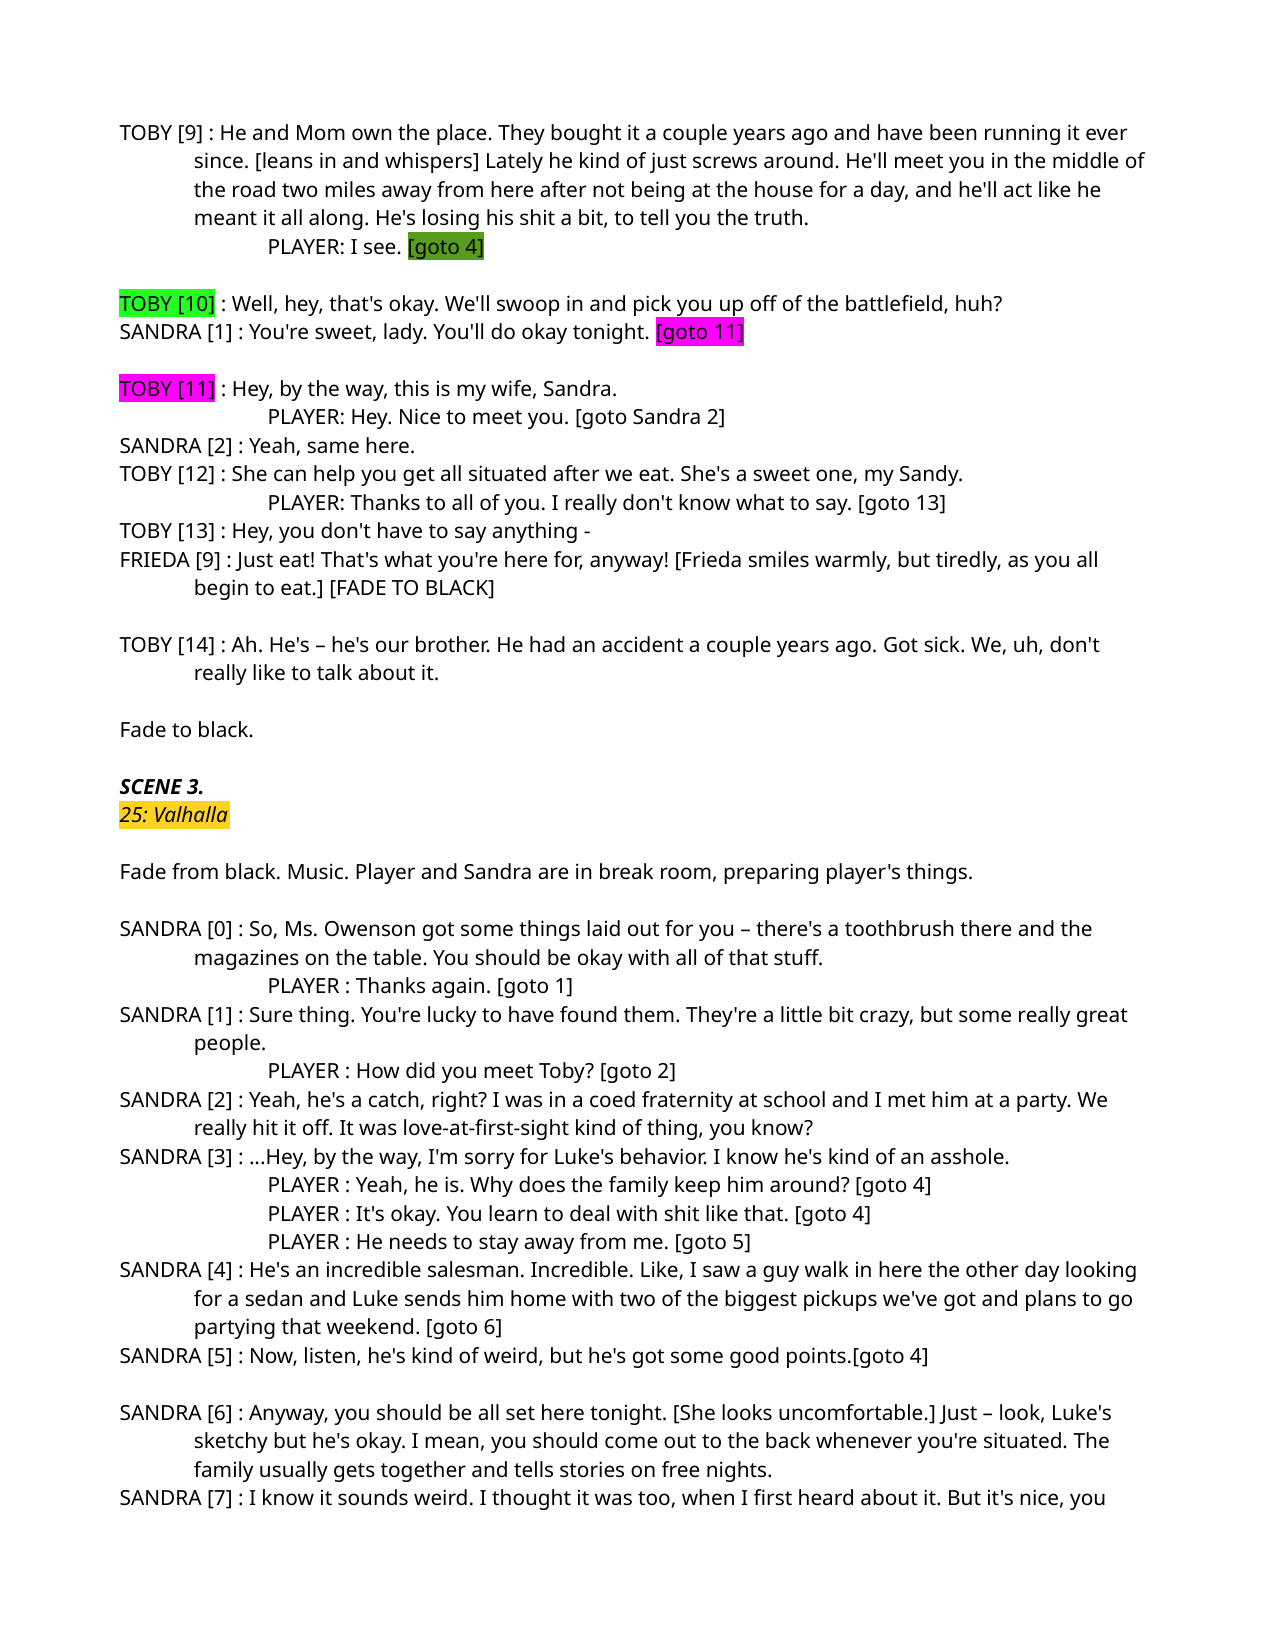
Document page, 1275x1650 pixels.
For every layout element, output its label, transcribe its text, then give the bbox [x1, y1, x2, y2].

text PLAYER: Thanks to all of you. I really don't know what to say. [goto 13] [119, 488, 1157, 516]
text PLAYER : It's okay. You learn to deal with shit like that. [goto 4] [119, 1199, 1157, 1227]
text SCENE 3. [119, 772, 1157, 801]
text PLAYER: I see. [goto 4] [119, 232, 1157, 260]
text PLAYER: Hey. Nice to meet you. [goto Sandra 2] [119, 402, 1157, 431]
text SANDRA [6] : Anyway, you should be all set here tonight. [She looks uncomfortable.] Just – look, Luke's sketchy but he's okay. I mean, you should come out to the back whenever you're situated. The family usually gets together and tells stories on free nights. [119, 1398, 1157, 1483]
text SANDRA [3] : ...Hey, by the way, I'm sorry for Luke's behavior. I know he's kind of an asshole. [119, 1142, 1157, 1170]
text 25: Valhalla [119, 801, 1157, 829]
text PLAYER : How did you meet Toby? [goto 2] [119, 1057, 1157, 1085]
text Fade to black. [119, 715, 1157, 744]
text PLAYER : Yeah, he is. Why does the family keep him around? [goto 4] [119, 1170, 1157, 1199]
text SANDRA [2] : Yeah, he's a catch, right? I was in a coed fraternity at school and I met him at a party. We really hit it off. It was love-at-first-sight kind of thing, you know? [119, 1085, 1157, 1142]
text SANDRA [1] : You're sweet, lady. You'll do okay tonight. [goto 11] [119, 317, 1157, 346]
text PLAYER : Thanks again. [goto 1] [119, 971, 1157, 1000]
text TOBY [13] : Hey, you don't have to say anything - [119, 516, 1157, 545]
text TOBY [10] : Well, hey, that's okay. We'll swoop in and pick you up off of the battlefield, huh? [119, 289, 1157, 317]
text TOBY [14] : Ah. He's – he's our brother. He had an accident a couple years ago. Got sick. We, uh, don't really like to talk about it. [119, 630, 1157, 687]
text TOBY [11] : Hey, by the way, this is my wife, Sandra. [119, 374, 1157, 402]
text SANDRA [7] : I know it sounds weird. I thought it was too, when I first heard about it. But it's nice, you [119, 1483, 1157, 1512]
text TOBY [12] : She can help you get all situated after we eat. She's a sweet one, my Sandy. [119, 459, 1157, 488]
text PLAYER : He needs to stay away from me. [goto 5] [119, 1227, 1157, 1256]
text SANDRA [5] : Now, listen, he's kind of weird, but he's got some good points.[goto 4] [119, 1341, 1157, 1369]
text SANDRA [0] : So, Ms. Owenson got some things laid out for you – there's a toothbrush there and the magazines on the table. You should be okay with all of that stuff. [119, 914, 1157, 971]
text SANDRA [2] : Yeah, same here. [119, 431, 1157, 459]
text Fade from black. Music. Player and Sandra are in break room, preparing player's things. [119, 857, 1157, 886]
text FRIEDA [9] : Just eat! That's what you're here for, anyway! [Frieda smiles warmly, but tiredly, as you all begin to eat.] [FADE TO BLACK] [119, 545, 1157, 602]
text SANDRA [4] : He's an incredible salesman. Incredible. Like, I saw a guy walk in here the other day looking for a sedan and Luke sends him home with two of the biggest pickups we've got and plans to go partying that weekend. [goto 6] [119, 1256, 1157, 1341]
text SANDRA [1] : Sure thing. You're lucky to have found them. They're a little bit crazy, but some really great people. [119, 1000, 1157, 1057]
text TOBY [9] : He and Mom own the place. They bought it a couple years ago and have been running it ever since. [leans in and whispers] Lately he kind of just screws around. He'll meet you in the middle of the road two miles away from here after not being at the house for a day, and he'll act like he meant it all along. He's losing his shit a bit, to tell you the truth. [119, 118, 1157, 232]
